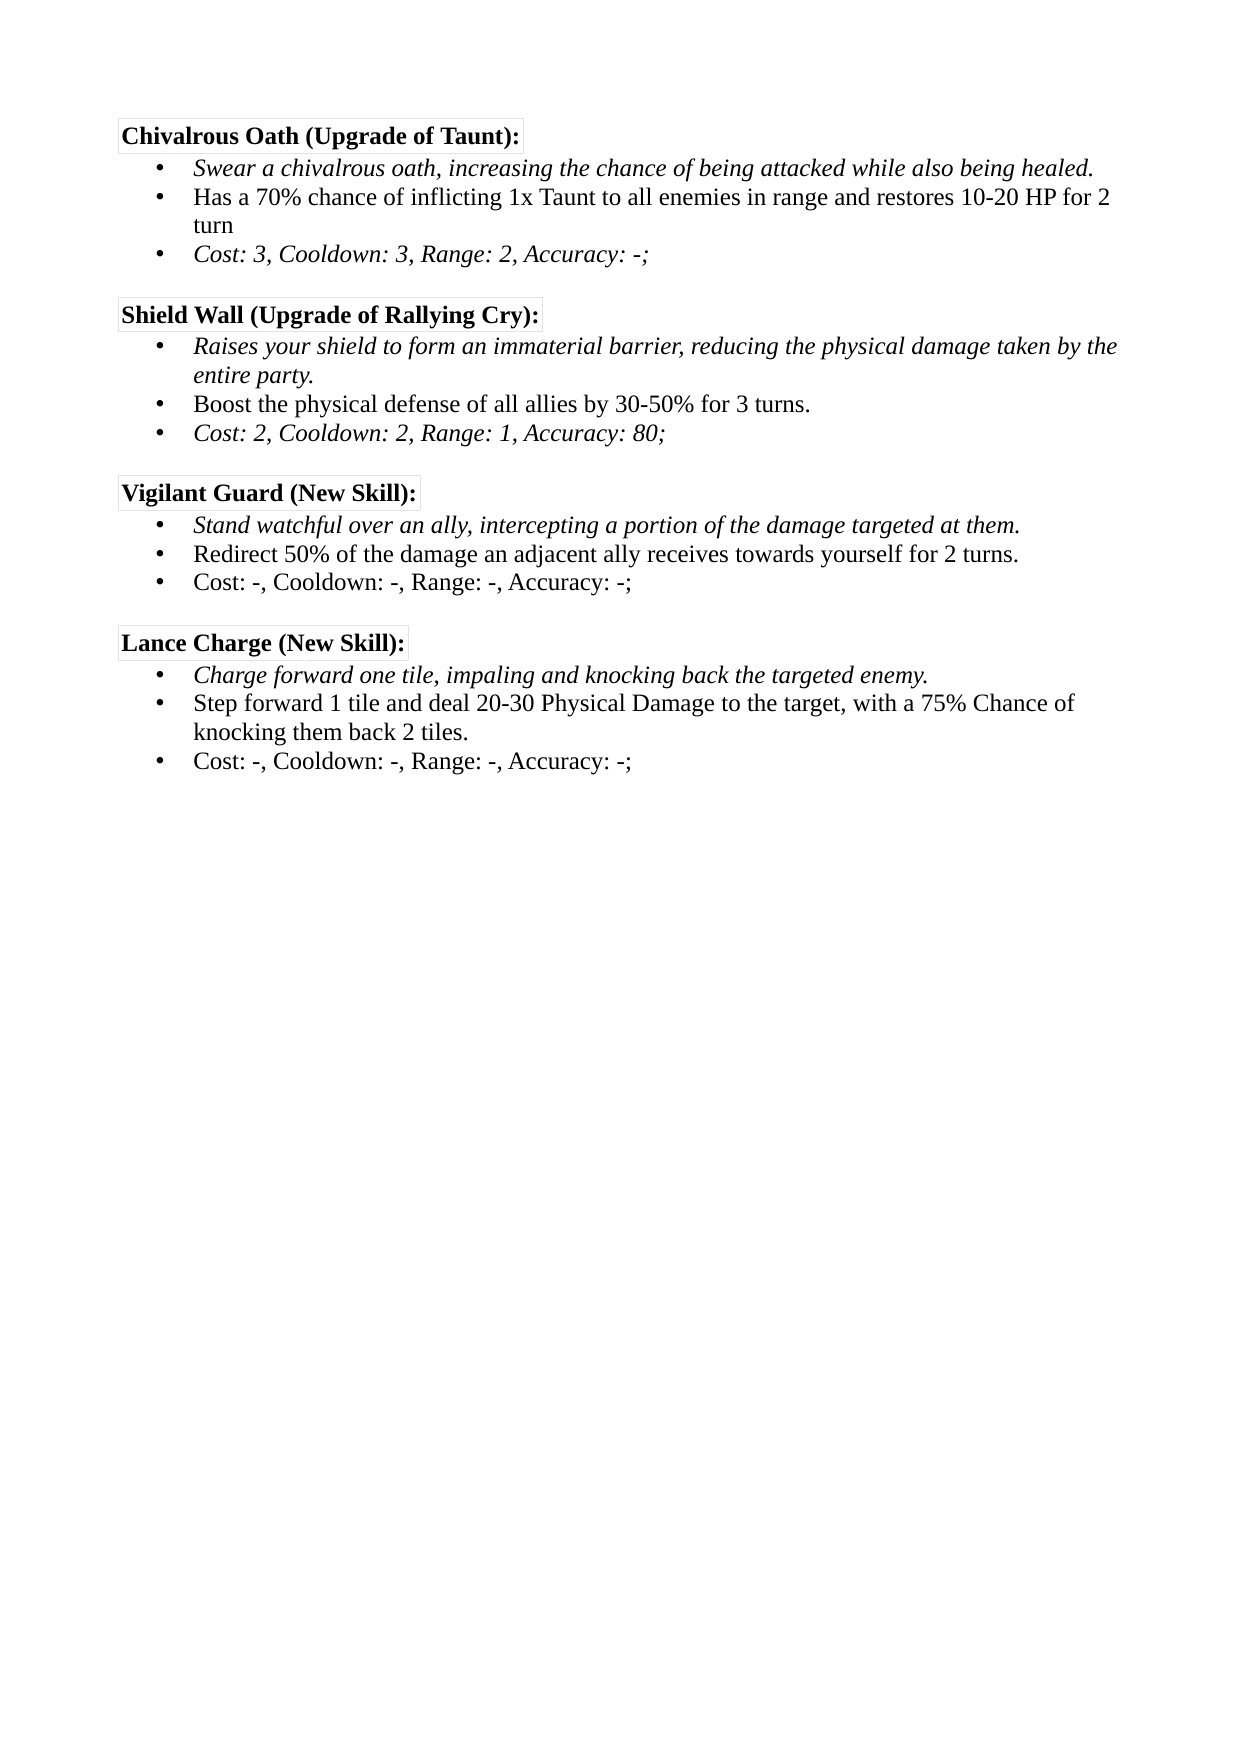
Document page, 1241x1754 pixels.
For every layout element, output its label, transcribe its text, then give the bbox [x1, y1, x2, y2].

list Cost: 3, Cooldown: 3, Range: 2, Accuracy: -; [156, 239, 1122, 268]
list Boost the physical defense of all allies by 30-50% for 3 turns. [156, 389, 1122, 418]
list Redirect 50% of the damage an adjacent ally receives towards yourself for 2 turns. [156, 539, 1122, 567]
text Chivalrous Oath (Upgrade of Taunt): [119, 119, 523, 153]
list Cost: -, Cooldown: -, Range: -, Accuracy: -; [156, 567, 1122, 596]
list Stand watchful over an ally, intercepting a portion of the damage targeted at them. [156, 510, 1122, 539]
text Vigilant Guard (New Skill): [119, 476, 420, 510]
list Cost: 2, Cooldown: 2, Range: 1, Accuracy: 80; [156, 418, 1122, 446]
text [421, 475, 1122, 510]
text Shield Wall (Upgrade of Rallying Cry): [119, 298, 542, 331]
text [524, 118, 1122, 153]
list Raises your shield to form an immaterial barrier, reducing the physical damage taken by the entire party. [156, 331, 1122, 389]
text [543, 297, 1122, 331]
list Cost: -, Cooldown: -, Range: -, Accuracy: -; [156, 746, 1122, 775]
list Charge forward one tile, impaling and knocking back the targeted enemy. [156, 660, 1122, 688]
list Has a 70% chance of inflicting 1x Taunt to all enemies in range and restores 10-20 HP for 2 turn [156, 182, 1122, 239]
text Lance Charge (New Skill): [119, 626, 408, 660]
text [409, 625, 1122, 660]
list Step forward 1 tile and deal 20-30 Physical Damage to the target, with a 75% Chance of knocking them back 2 tiles. [156, 688, 1122, 746]
list Swear a chivalrous oath, increasing the chance of being attacked while also being healed. [156, 153, 1122, 182]
